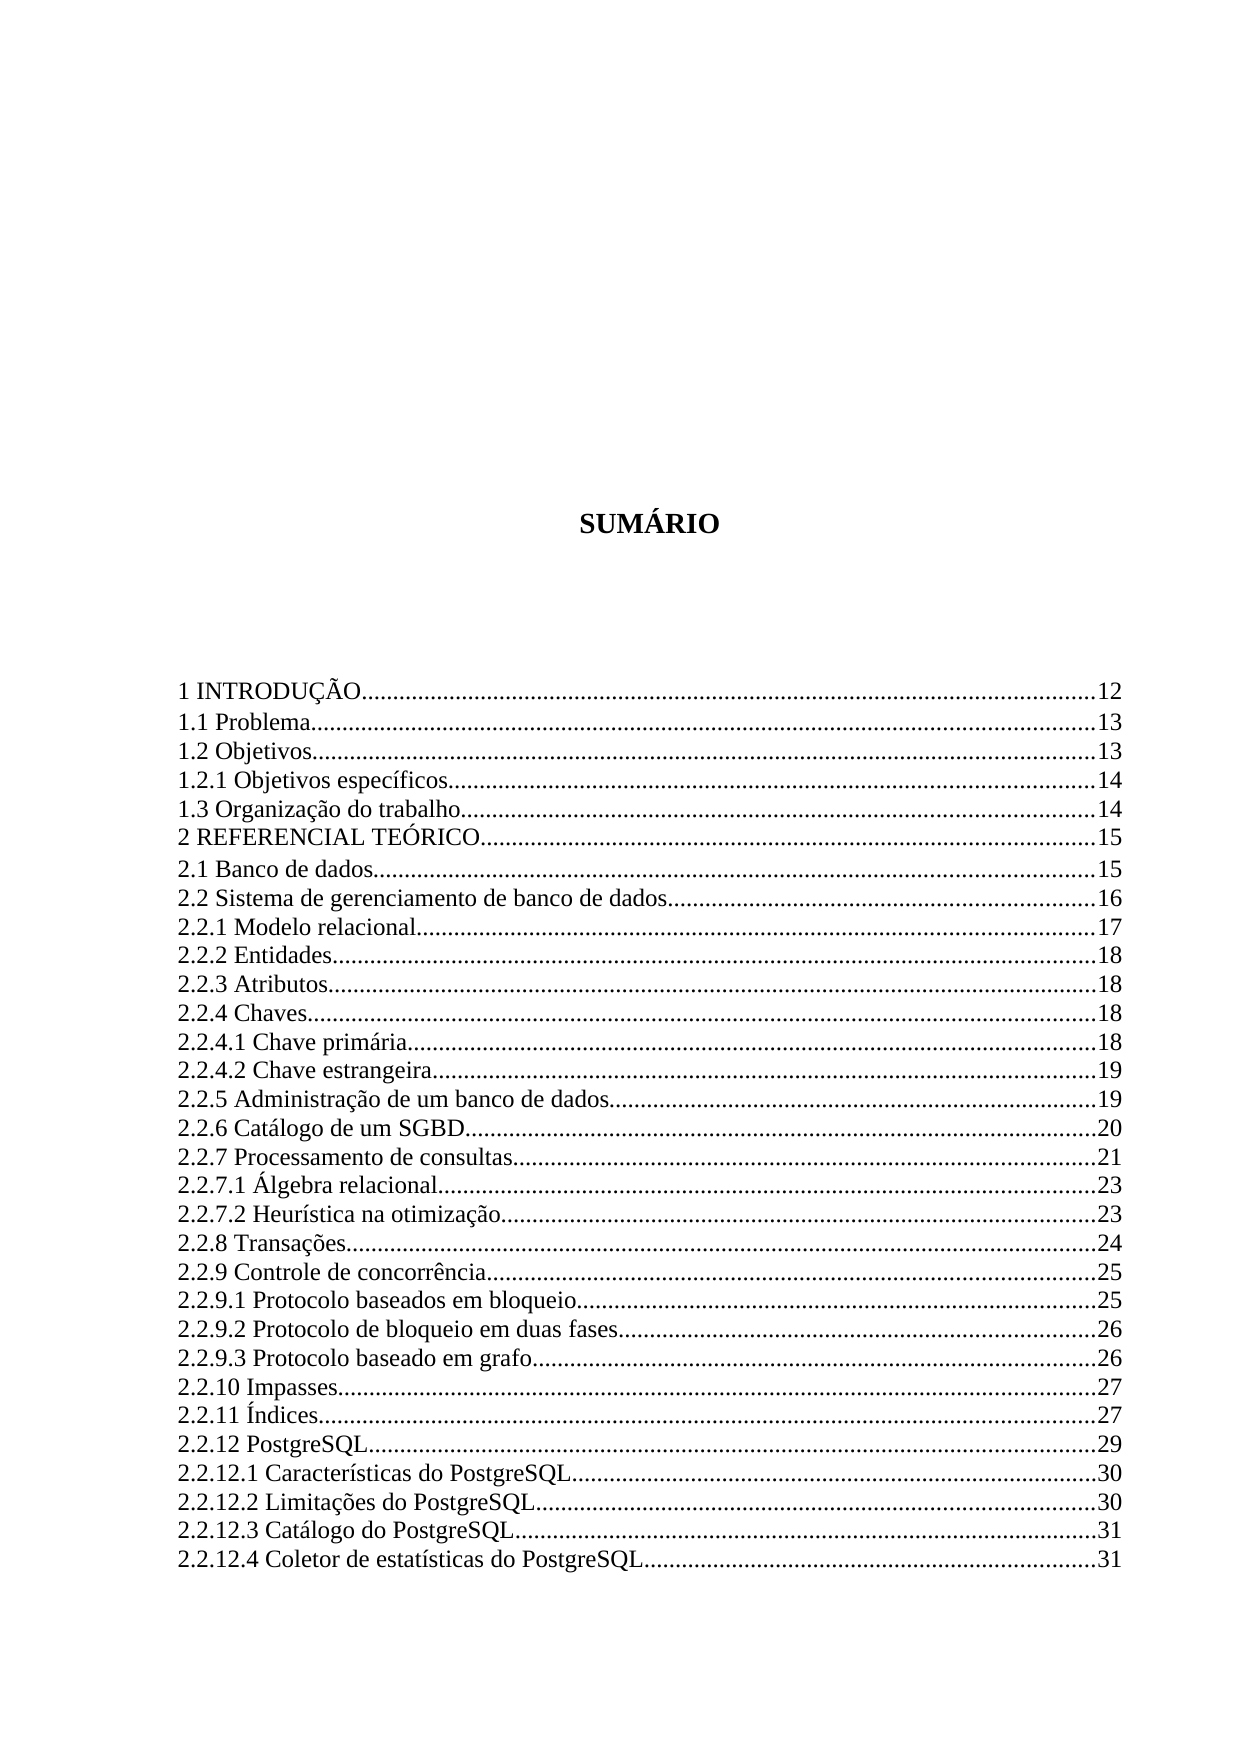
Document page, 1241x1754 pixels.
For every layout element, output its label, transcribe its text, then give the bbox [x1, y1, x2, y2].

text 2.2.10 Impasses 27 [177, 1372, 1122, 1400]
text 2.1 Banco de dados 15 [177, 854, 1122, 883]
text 2.2.6 Catálogo de um SGBD 20 [177, 1113, 1122, 1142]
text 2.2.1 Modelo relacional 17 [177, 912, 1122, 940]
text 1.1 Problema 13 [177, 707, 1122, 736]
text 2.2.12.3 Catálogo do PostgreSQL 31 [177, 1515, 1122, 1544]
text 2 REFERENCIAL TEÓRICO 15 [177, 822, 1122, 851]
text 2.2.12.4 Coletor de estatísticas do PostgreSQL 31 [177, 1544, 1122, 1573]
text 2.2.3 Atributos 18 [177, 969, 1122, 998]
text 2.2.12 PostgreSQL 29 [177, 1429, 1122, 1458]
text 2.2.11 Índices 27 [177, 1400, 1122, 1429]
text 1.3 Organização do trabalho 14 [177, 794, 1122, 822]
text 2.2.5 Administração de um banco de dados 19 [177, 1084, 1122, 1113]
text 2.2.9.3 Protocolo baseado em grafo 26 [177, 1343, 1122, 1372]
text 2.2.4.2 Chave estrangeira 19 [177, 1055, 1122, 1084]
text 2.2.4.1 Chave primária 18 [177, 1027, 1122, 1055]
text 2.2.7.1 Álgebra relacional 23 [177, 1170, 1122, 1199]
text 2.2.2 Entidades 18 [177, 940, 1122, 969]
text 2.2.7 Processamento de consultas 21 [177, 1142, 1122, 1170]
text 2.2.9 Controle de concorrência 25 [177, 1257, 1122, 1285]
text 2.2.9.2 Protocolo de bloqueio em duas fases 26 [177, 1314, 1122, 1343]
text 1.2 Objetivos 13 [177, 736, 1122, 765]
text 2.2.4 Chaves 18 [177, 998, 1122, 1027]
text SUMÁRIO [177, 506, 1122, 540]
text 2.2.9.1 Protocolo baseados em bloqueio 25 [177, 1285, 1122, 1314]
text 1.2.1 Objetivos específicos 14 [177, 765, 1122, 794]
text 2.2 Sistema de gerenciamento de banco de dados 16 [177, 883, 1122, 912]
text 2.2.12.2 Limitações do PostgreSQL 30 [177, 1487, 1122, 1515]
text 2.2.8 Transações 24 [177, 1228, 1122, 1257]
text 2.2.12.1 Características do PostgreSQL 30 [177, 1458, 1122, 1487]
text 2.2.7.2 Heurística na otimização 23 [177, 1199, 1122, 1228]
text 1 Introdução 12 [177, 676, 1122, 704]
